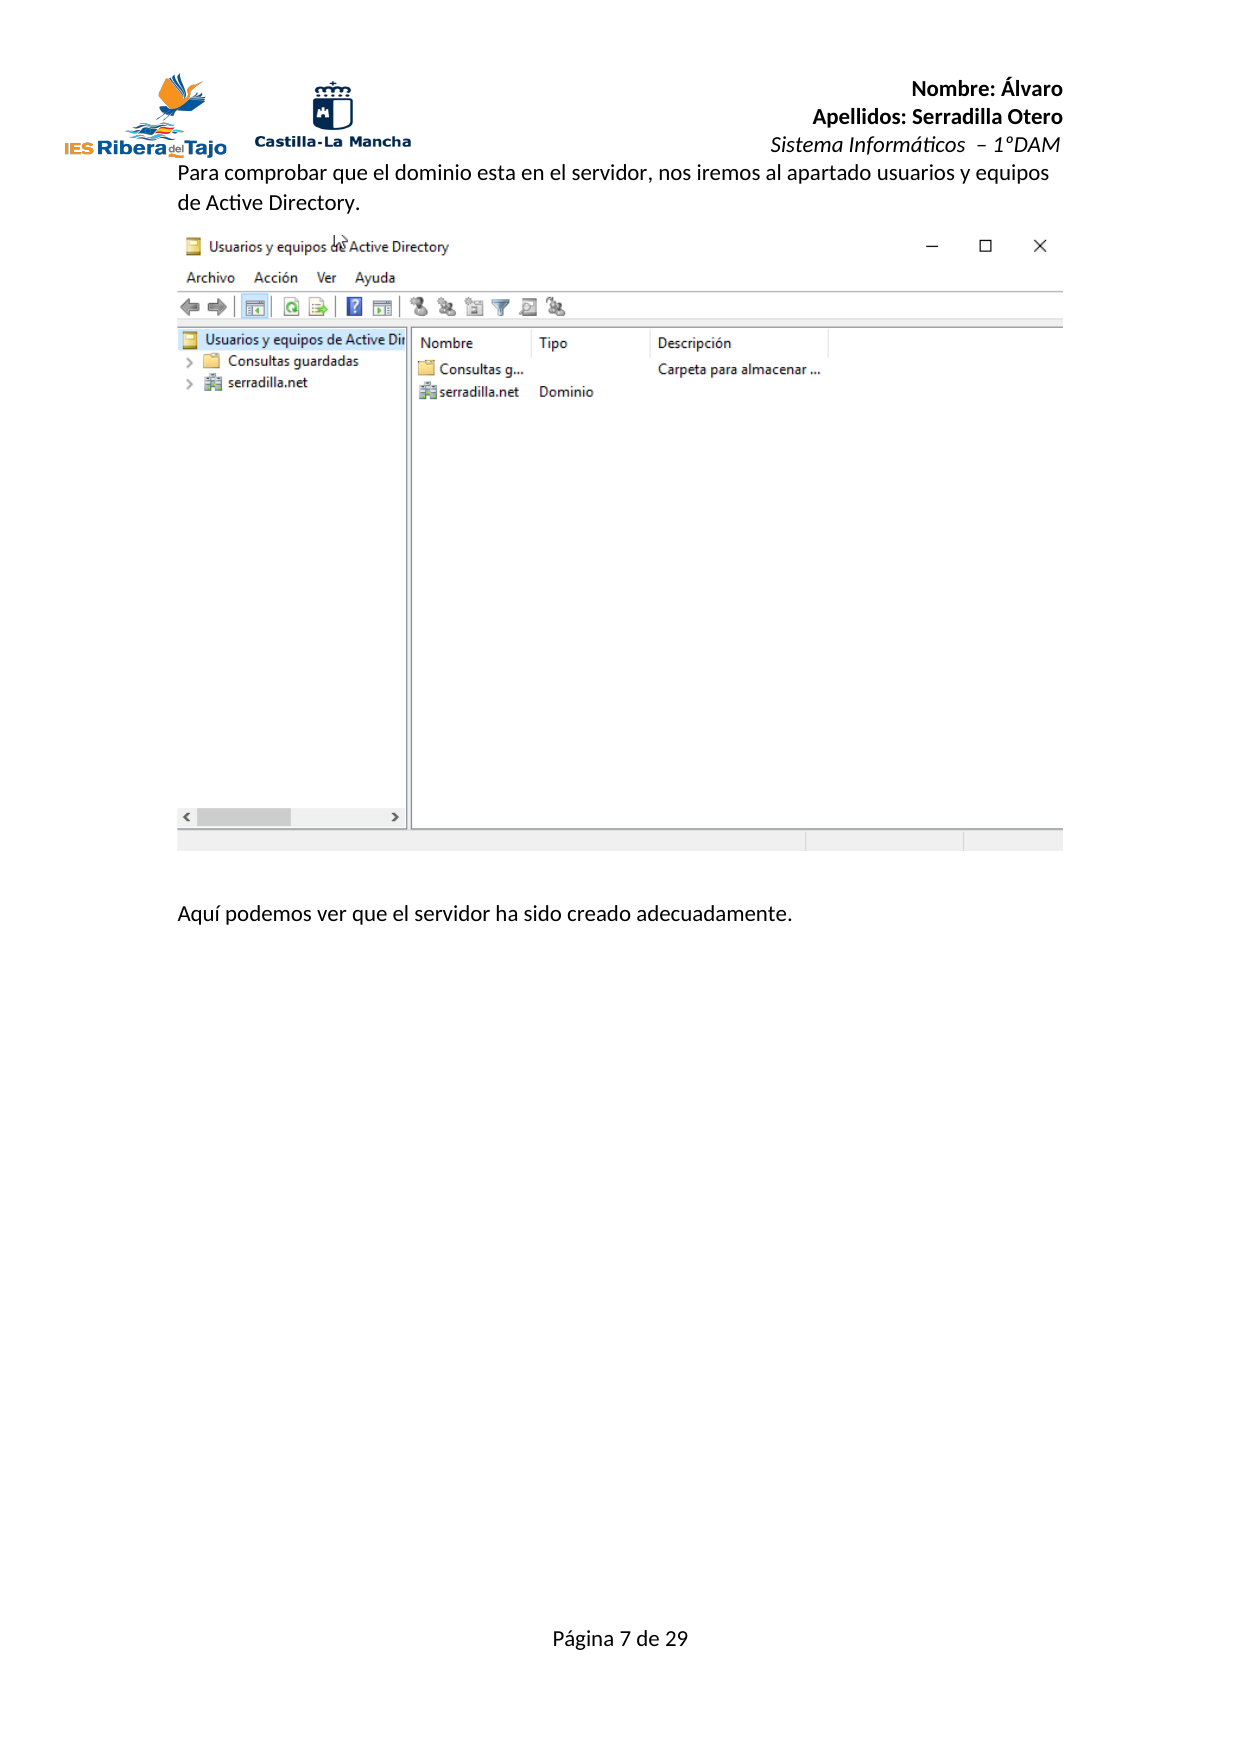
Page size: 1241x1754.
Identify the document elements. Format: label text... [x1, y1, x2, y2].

text Aquí podemos ver que el servidor ha sido creado adecuadamente. [177, 899, 1063, 927]
picture [177, 235, 1063, 851]
picture [65, 73, 227, 158]
picture [233, 73, 432, 158]
text Para comprobar que el dominio esta en el servidor, nos iremos al apartado usuarios y equipos de Active Directory. [177, 158, 1063, 216]
